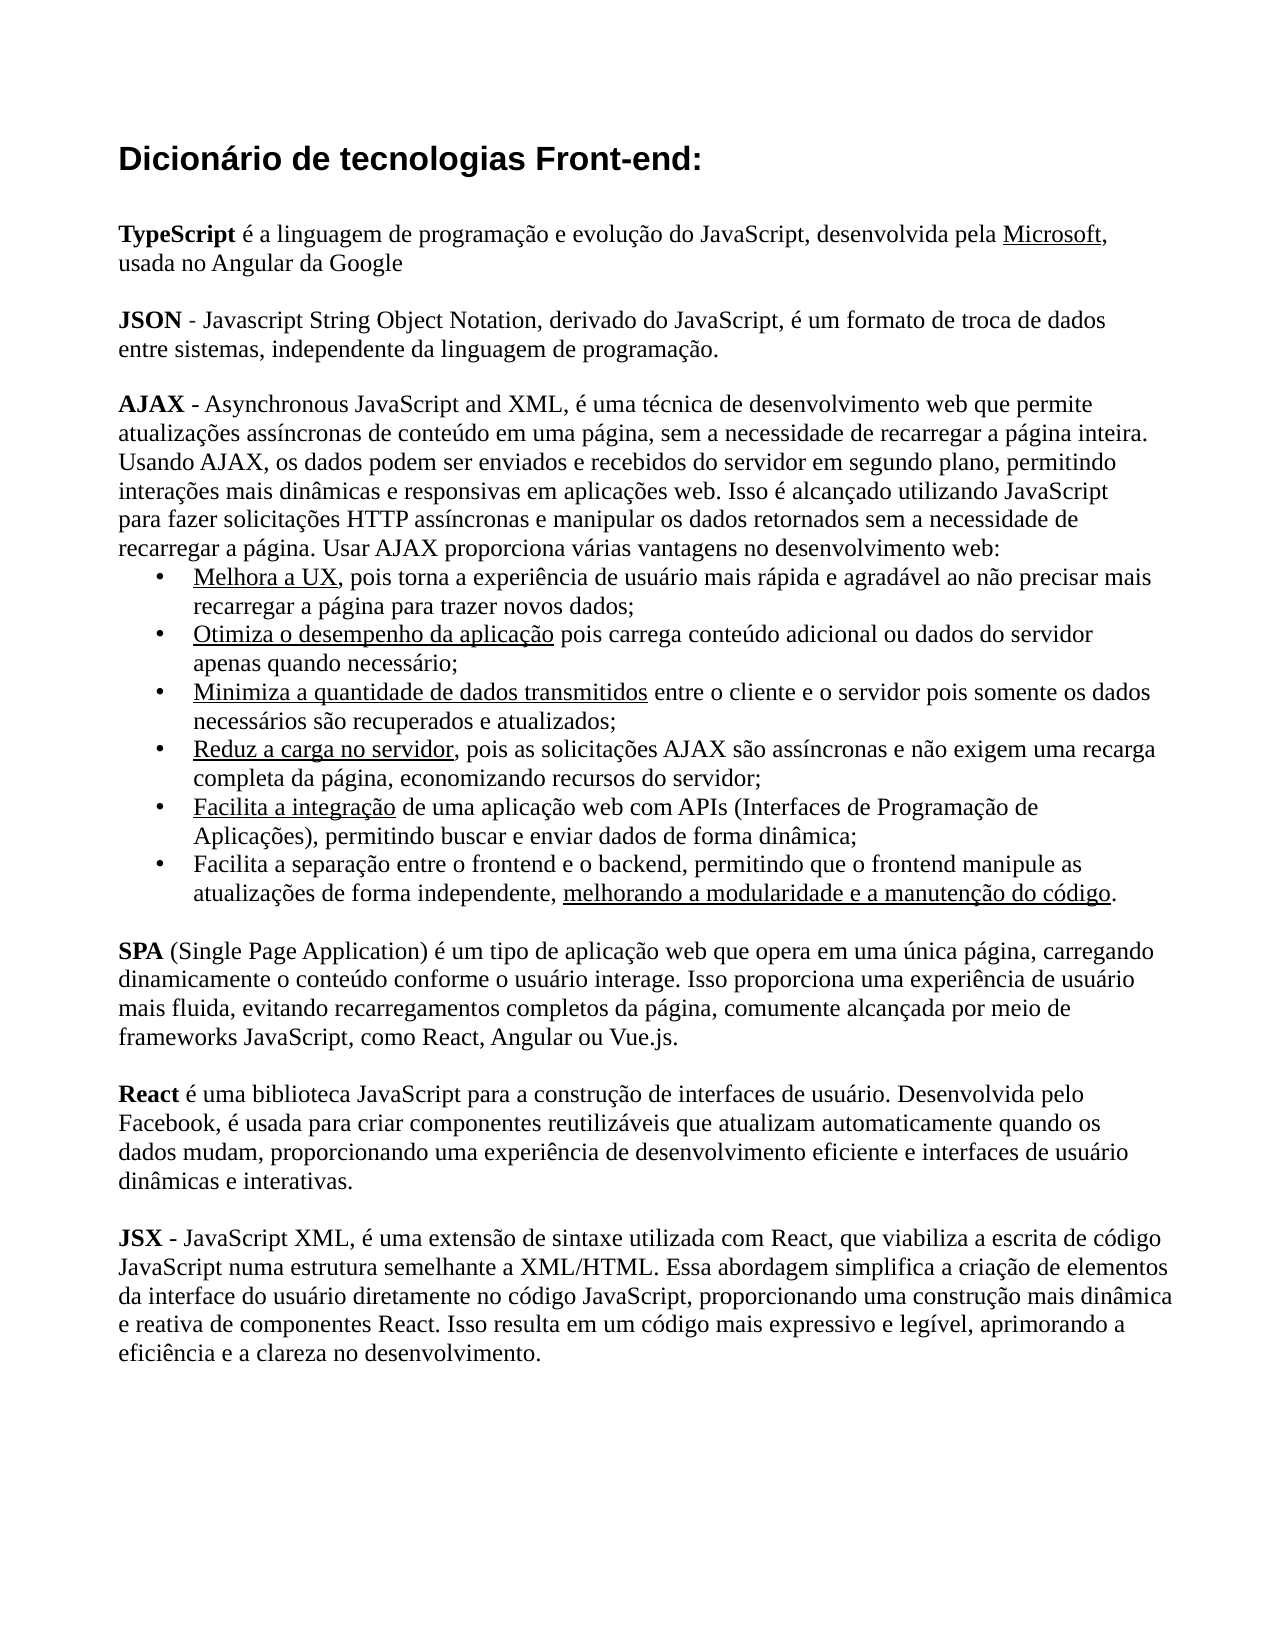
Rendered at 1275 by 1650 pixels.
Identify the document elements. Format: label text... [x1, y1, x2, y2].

text AJAX - Asynchronous JavaScript and XML, é uma técnica de desenvolvimento web que permite atualizações assíncronas de conteúdo em uma página, sem a necessidade de recarregar a página inteira. Usando AJAX, os dados podem ser enviados e recebidos do servidor em segundo plano, permitindo interações mais dinâmicas e responsivas em aplicações web. Isso é alcançado utilizando JavaScript para fazer solicitações HTTP assíncronas e manipular os dados retornados sem a necessidade de recarregar a página. Usar AJAX proporciona várias vantagens no desenvolvimento web: [118, 389, 1157, 562]
list Facilita a integração de uma aplicação web com APIs (Interfaces de Programação de Aplicações), permitindo buscar e enviar dados de forma dinâmica; [156, 792, 1157, 849]
text JSX - JavaScript XML, é uma extensão de sintaxe utilizada com React, que viabiliza a escrita de código JavaScript numa estrutura semelhante a XML/HTML. Essa abordagem simplifica a criação de elementos da interface do usuário diretamente no código JavaScript, proporcionando uma construção mais dinâmica e reativa de componentes React. Isso resulta em um código mais expressivo e legível, aprimorando a eficiência e a clareza no desenvolvimento. [118, 1194, 1181, 1367]
list Reduz a carga no servidor, pois as solicitações AJAX são assíncronas e não exigem uma recarga completa da página, economizando recursos do servidor; [156, 734, 1157, 792]
list Minimiza a quantidade de dados transmitidos entre o cliente e o servidor pois somente os dados necessários são recuperados e atualizados; [156, 677, 1157, 734]
text TypeScript é a linguagem de programação e evolução do JavaScript, desenvolvida pela Microsoft, usada no Angular da Google [118, 219, 1157, 276]
text SPA (Single Page Application) é um tipo de aplicação web que opera em uma única página, carregando dinamicamente o conteúdo conforme o usuário interage. Isso proporciona uma experiência de usuário mais fluida, evitando recarregamentos completos da página, comumente alcançada por meio de frameworks JavaScript, como React, Angular ou Vue.js. [118, 936, 1157, 1051]
list Otimiza o desempenho da aplicação pois carrega conteúdo adicional ou dados do servidor apenas quando necessário; [156, 619, 1157, 677]
list Melhora a UX, pois torna a experiência de usuário mais rápida e agradável ao não precisar mais recarregar a página para trazer novos dados; [156, 562, 1157, 619]
list Facilita a separação entre o frontend e o backend, permitindo que o frontend manipule as atualizações de forma independente, melhorando a modularidade e a manutenção do código. [156, 849, 1157, 907]
text React é uma biblioteca JavaScript para a construção de interfaces de usuário. Desenvolvida pelo Facebook, é usada para criar componentes reutilizáveis que atualizam automaticamente quando os dados mudam, proporcionando uma experiência de desenvolvimento eficiente e interfaces de usuário dinâmicas e interativas. [118, 1079, 1157, 1194]
subtitle Dicionário de tecnologias Front-end: [118, 139, 1157, 178]
text JSON - Javascript String Object Notation, derivado do JavaScript, é um formato de troca de dados entre sistemas, independente da linguagem de programação. [118, 305, 1157, 363]
